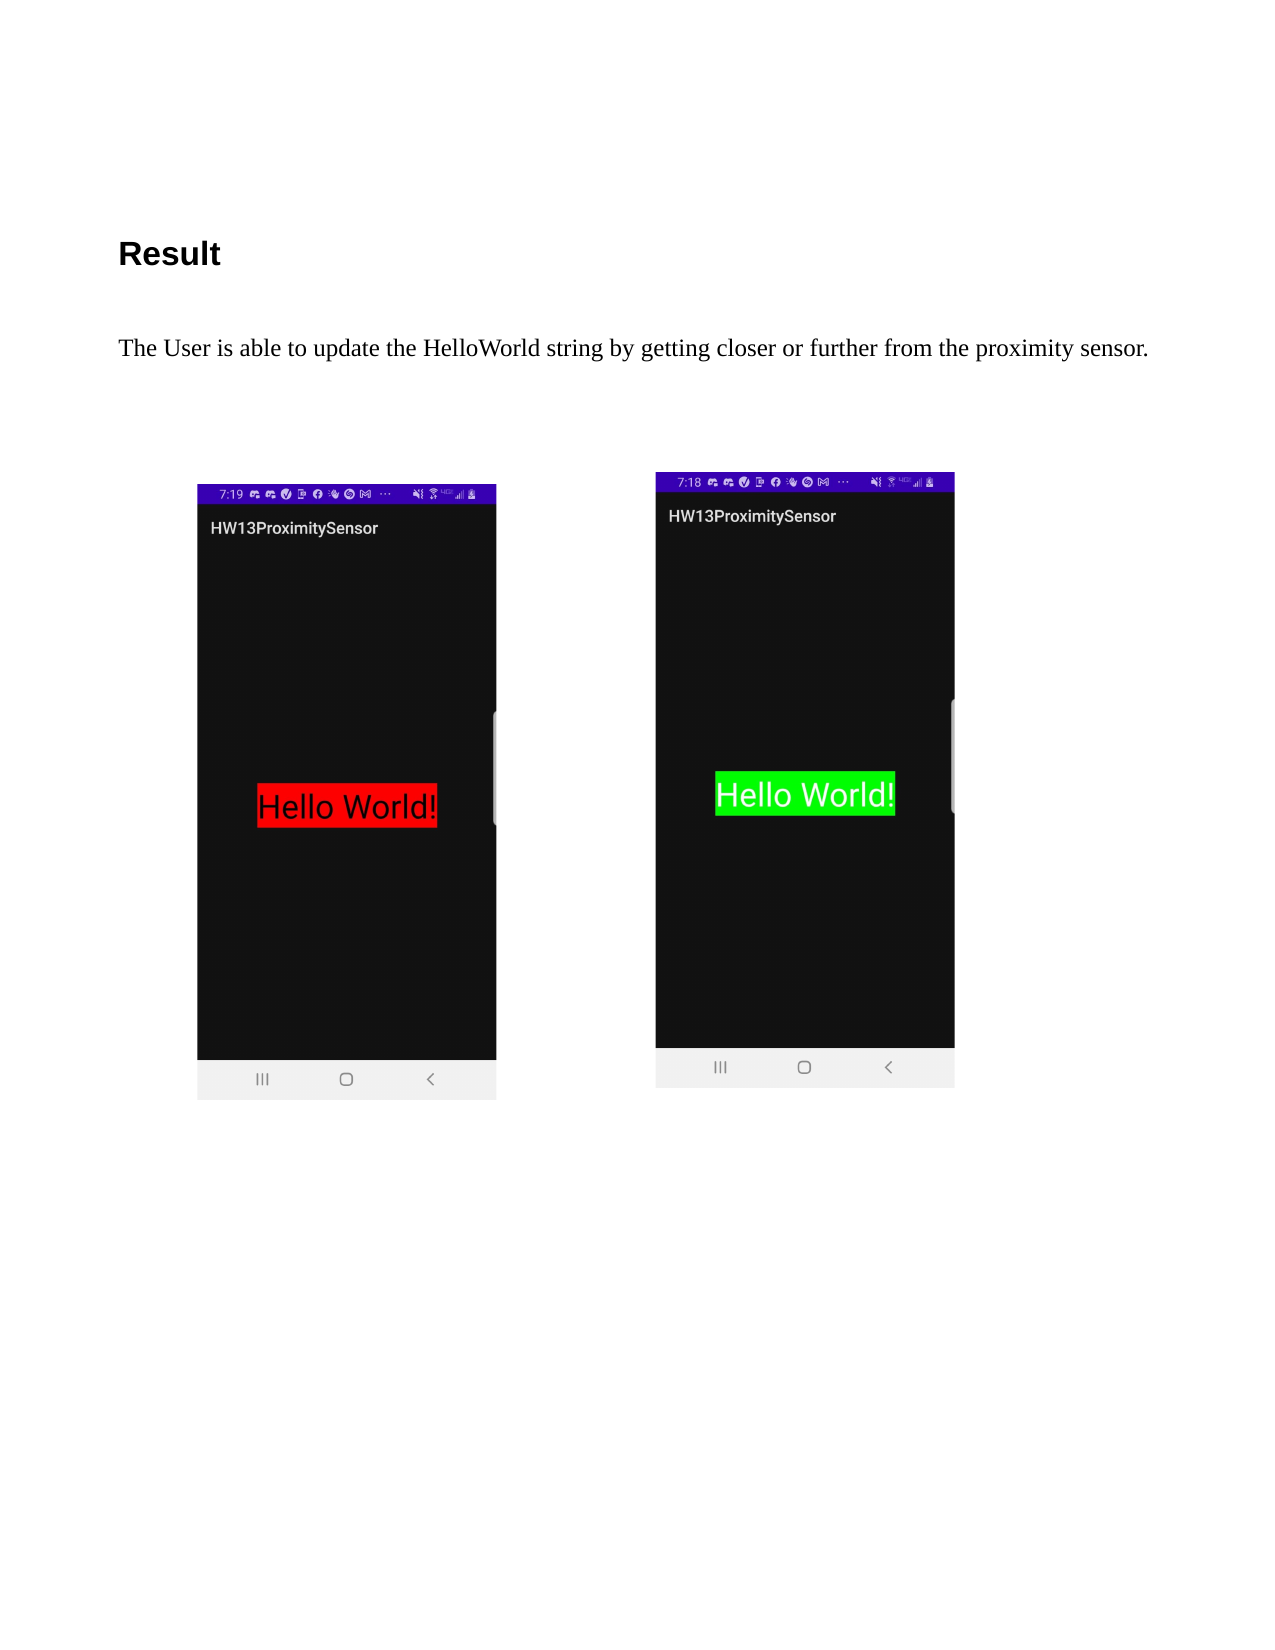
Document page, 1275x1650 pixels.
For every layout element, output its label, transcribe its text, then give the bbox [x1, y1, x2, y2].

picture [655, 472, 955, 1088]
text The User is able to update the HelloWorld string by getting closer or further from the proximity sensor. [118, 333, 1157, 362]
subtitle Result [118, 234, 1157, 273]
picture [197, 484, 497, 1100]
